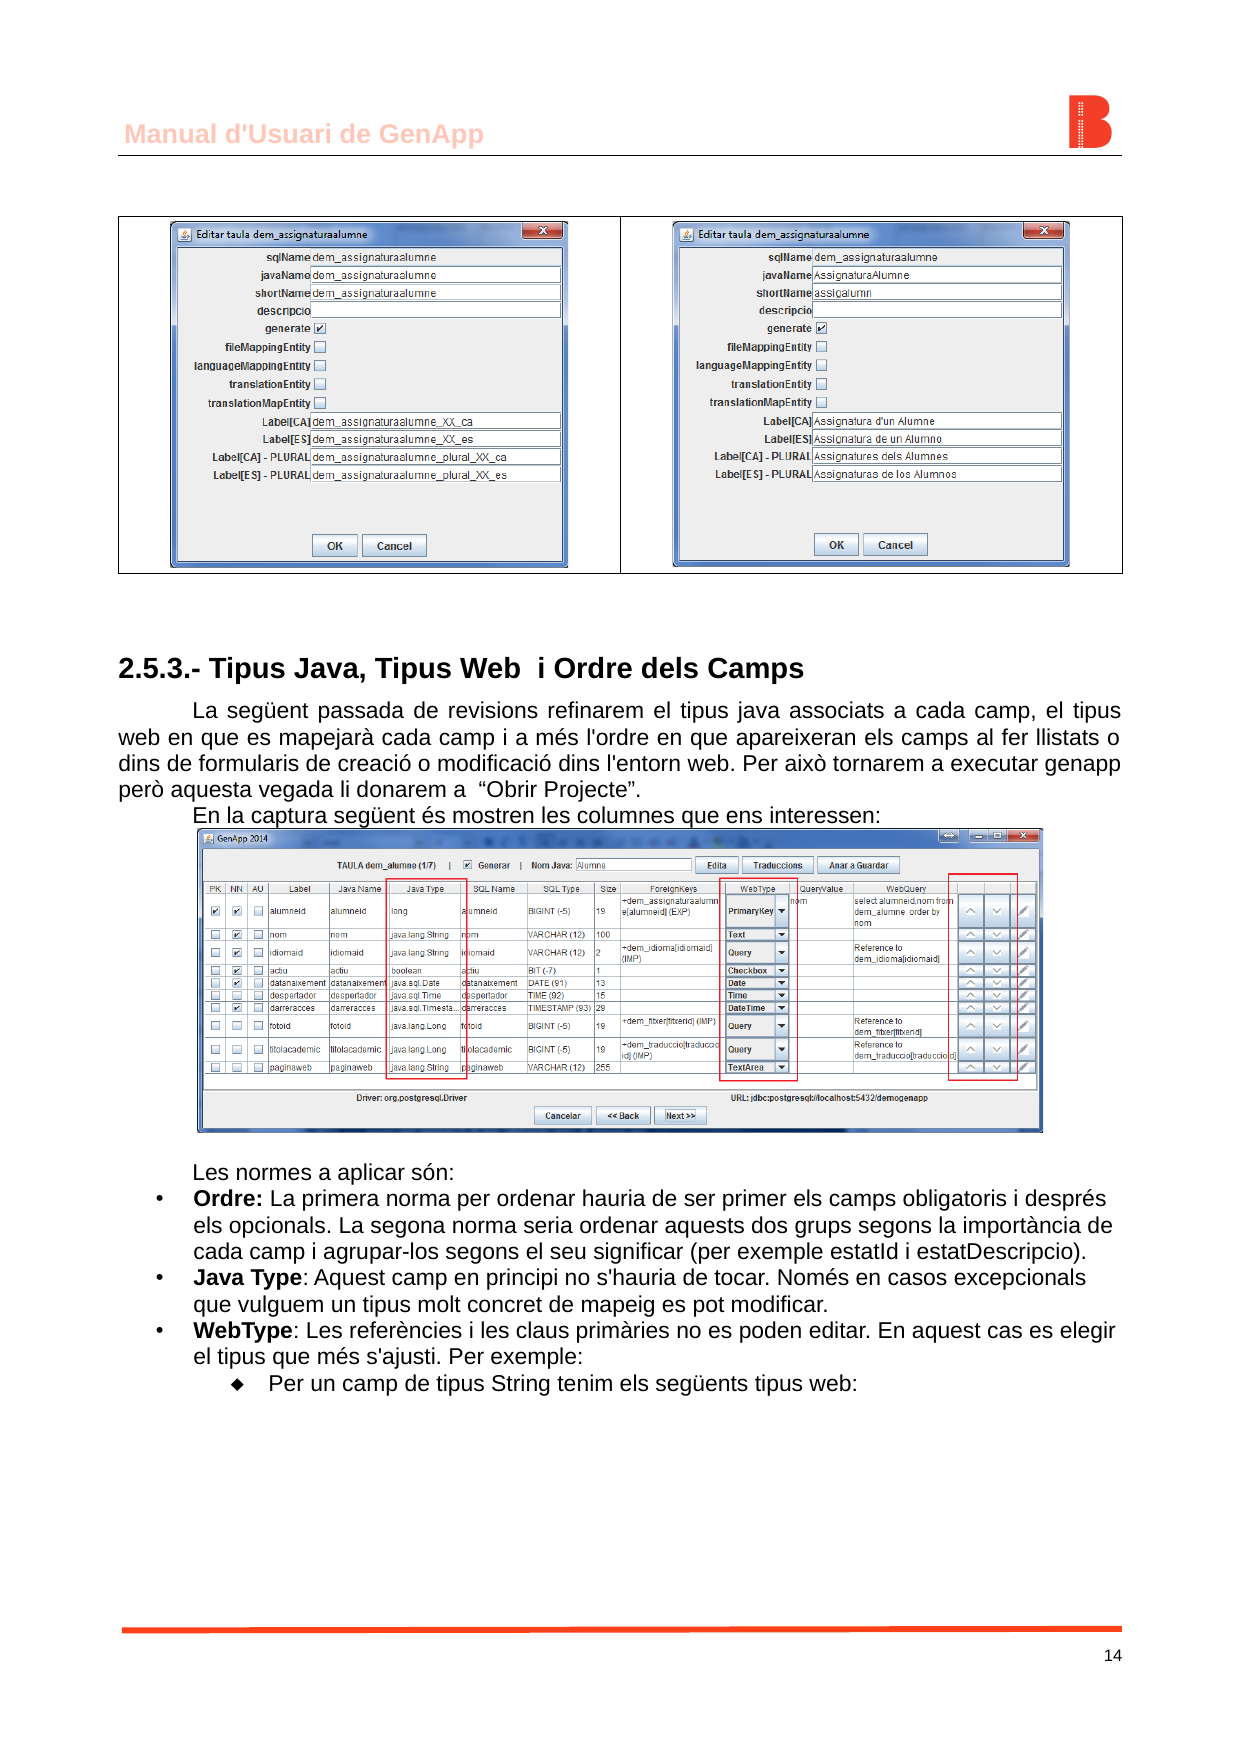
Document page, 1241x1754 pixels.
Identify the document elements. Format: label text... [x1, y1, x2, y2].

picture [170, 221, 569, 568]
list Per un camp de tipus String tenim els següents tipus web: [231, 1370, 1122, 1396]
list WebType: Les referències i les claus primàries no es poden editar. En aquest cas es elegir el tipus que més s'ajusti. Per exemple: [156, 1317, 1122, 1370]
list Java Type: Aquest camp en principi no s'hauria de tocar. Només en casos excepcionals que vulguem un tipus molt concret de mapeig es pot modificar. [156, 1264, 1122, 1317]
picture [672, 221, 1070, 567]
table_header [621, 217, 1122, 573]
subtitle Tipus Java, Tipus Web i Ordre dels Camps [118, 651, 1122, 684]
text La següent passada de revisions refinarem el tipus java associats a cada camp, el tipus web en que es mapejarà cada camp i a més l'ordre en que apareixeran els camps al fer llistats o dins de formularis de creació o modificació dins l'entorn web. Per això tornarem a executar genapp però aquesta vegada li donarem a “Obrir Projecte”. [118, 697, 1122, 802]
picture [1063, 94, 1117, 150]
text Les normes a aplicar són: [118, 1159, 1122, 1185]
list Ordre: La primera norma per ordenar hauria de ser primer els camps obligatoris i després els opcionals. La segona norma seria ordenar aquests dos grups segons la importància de cada camp i agrupar-los segons el seu significar (per exemple estatId i estatDescripcio). [156, 1185, 1122, 1264]
picture [197, 828, 1044, 1133]
text En la captura següent és mostren les columnes que ens interessen: [118, 802, 1122, 829]
table_header [119, 217, 620, 573]
